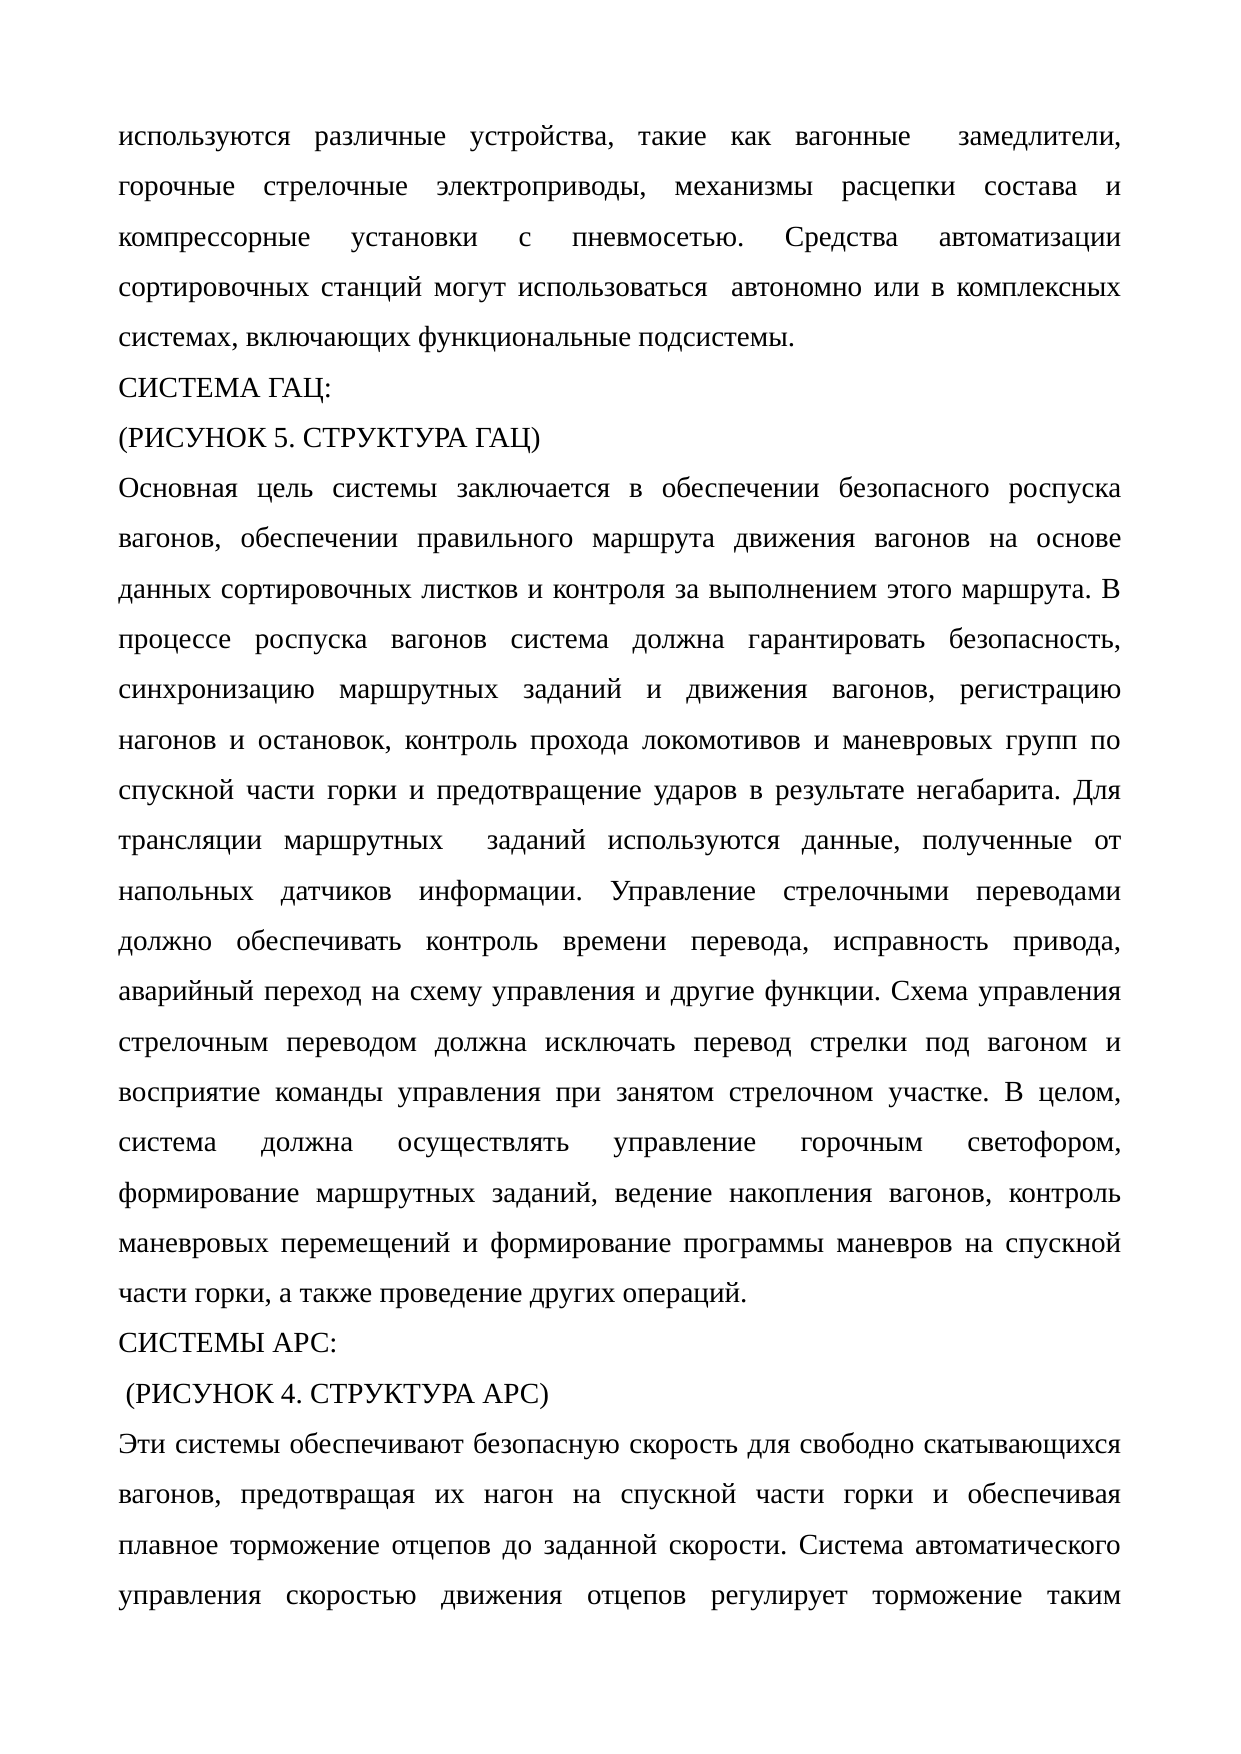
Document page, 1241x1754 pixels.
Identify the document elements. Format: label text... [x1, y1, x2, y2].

text (РИСУНОК 5. СТРУКТУРА ГАЦ) [118, 420, 1122, 453]
text (РИСУНОК 4. СТРУКТУРА АРС) [118, 1376, 1122, 1409]
text Основная цель системы заключается в обеспечении безопасного роспуска вагонов, обеспечении правильного маршрута движения вагонов на основе данных сортировочных листков и контроля за выполнением этого маршрута. В процессе роспуска вагонов система должна гарантировать безопасность, синхронизацию маршрутных заданий и движения вагонов, регистрацию нагонов и остановок, контроль прохода локомотивов и маневровых групп по спускной части горки и предотвращение ударов в результате негабарита. Для трансляции маршрутных заданий используются данные, полученные от напольных датчиков информации. Управление стрелочными переводами должно обеспечивать контроль времени перевода, исправность привода, аварийный переход на схему управления и другие функции. Схема управления стрелочным переводом должна исключать перевод стрелки под вагоном и восприятие команды управления при занятом стрелочном участке. В целом, система должна осуществлять управление горочным светофором, формирование маршрутных заданий, ведение накопления вагонов, контроль маневровых перемещений и формирование программы маневров на спускной части горки, а также проведение других операций. [118, 470, 1122, 1309]
text СИСТЕМЫ АРС: [118, 1326, 1122, 1359]
text СИСТЕМА ГАЦ: [118, 370, 1122, 403]
text Эти системы обеспечивают безопасную скорость для свободно скатывающихся вагонов, предотвращая их нагон на спускной части горки и обеспечивая плавное торможение отцепов до заданной скорости. Система автоматического управления скоростью движения отцепов регулирует торможение таким [118, 1426, 1122, 1611]
text используются различные устройства, такие как вагонные замедлители, горочные стрелочные электроприводы, механизмы расцепки состава и компрессорные установки с пневмосетью. Средства автоматизации сортировочных станций могут использоваться автономно или в комплексных системах, включающих функциональные подсистемы. [118, 118, 1122, 353]
